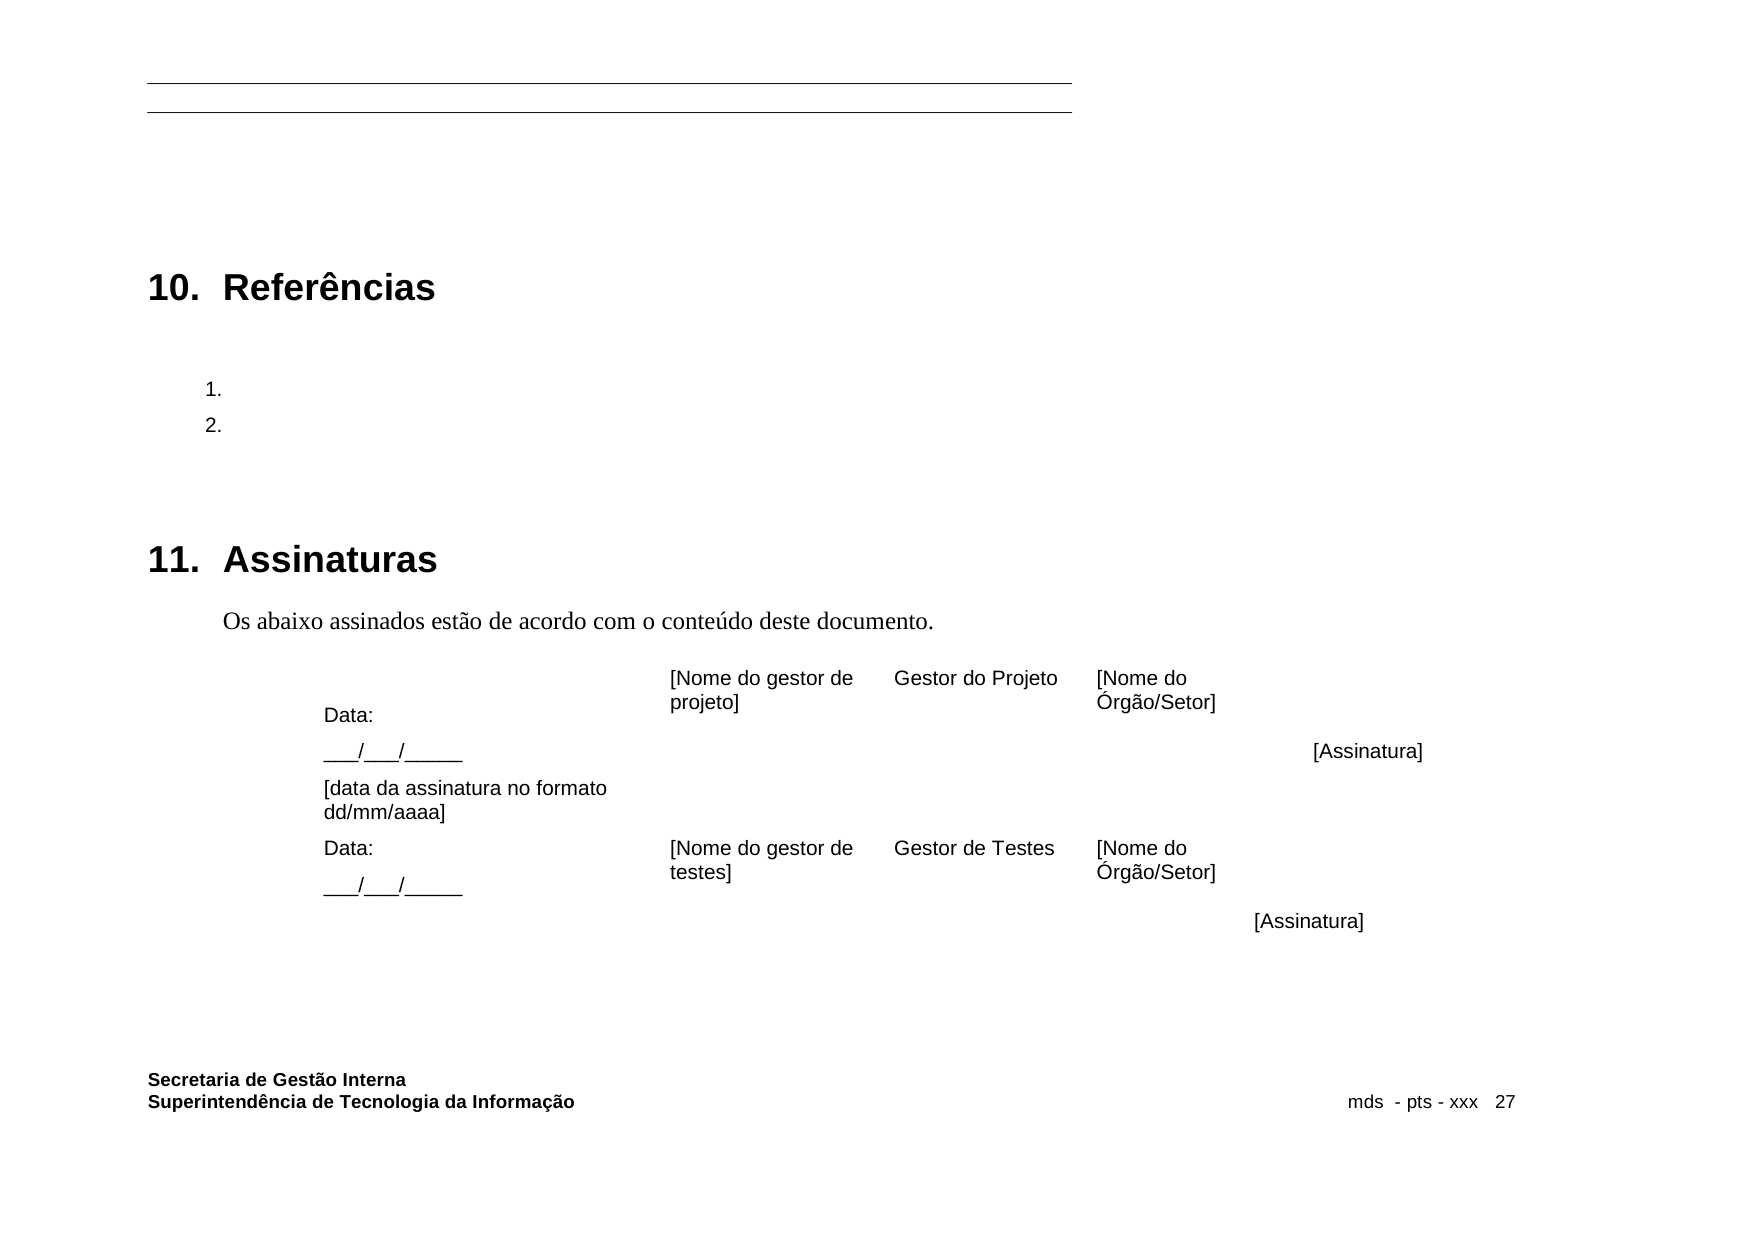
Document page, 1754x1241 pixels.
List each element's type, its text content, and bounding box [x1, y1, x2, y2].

text Os abaixo assinados estão de acordo com o conteúdo deste documento. [223, 606, 1642, 635]
table_cell 2. [198, 407, 273, 443]
subtitle Referências [148, 266, 1642, 309]
table_cell Data: ___/___/_____ [316, 830, 663, 992]
table_cell Gestor de Testes [887, 830, 1089, 992]
table_header [Nome do Órgão/Setor] [1089, 660, 1306, 830]
table_cell [Nome do gestor de testes] [663, 830, 887, 992]
table_header Gestor do Projeto [887, 660, 1089, 830]
table_cell [Assinatura] [1247, 830, 1473, 992]
table_cell [Nome do Órgão/Setor] [1089, 830, 1247, 992]
table_header [Assinatura] [1306, 660, 1473, 830]
table_header [Nome do gestor de projeto] [663, 660, 887, 830]
subtitle 11. Assinaturas [148, 538, 1642, 581]
table_header Data: ___/___/_____ [data da assinatura no formato dd/mm/aaaa] [316, 660, 663, 830]
table_cell [Descrição da referência] [273, 407, 1610, 443]
table_header 1. [198, 370, 273, 407]
table_header [Descrição da referência] [273, 370, 1610, 407]
